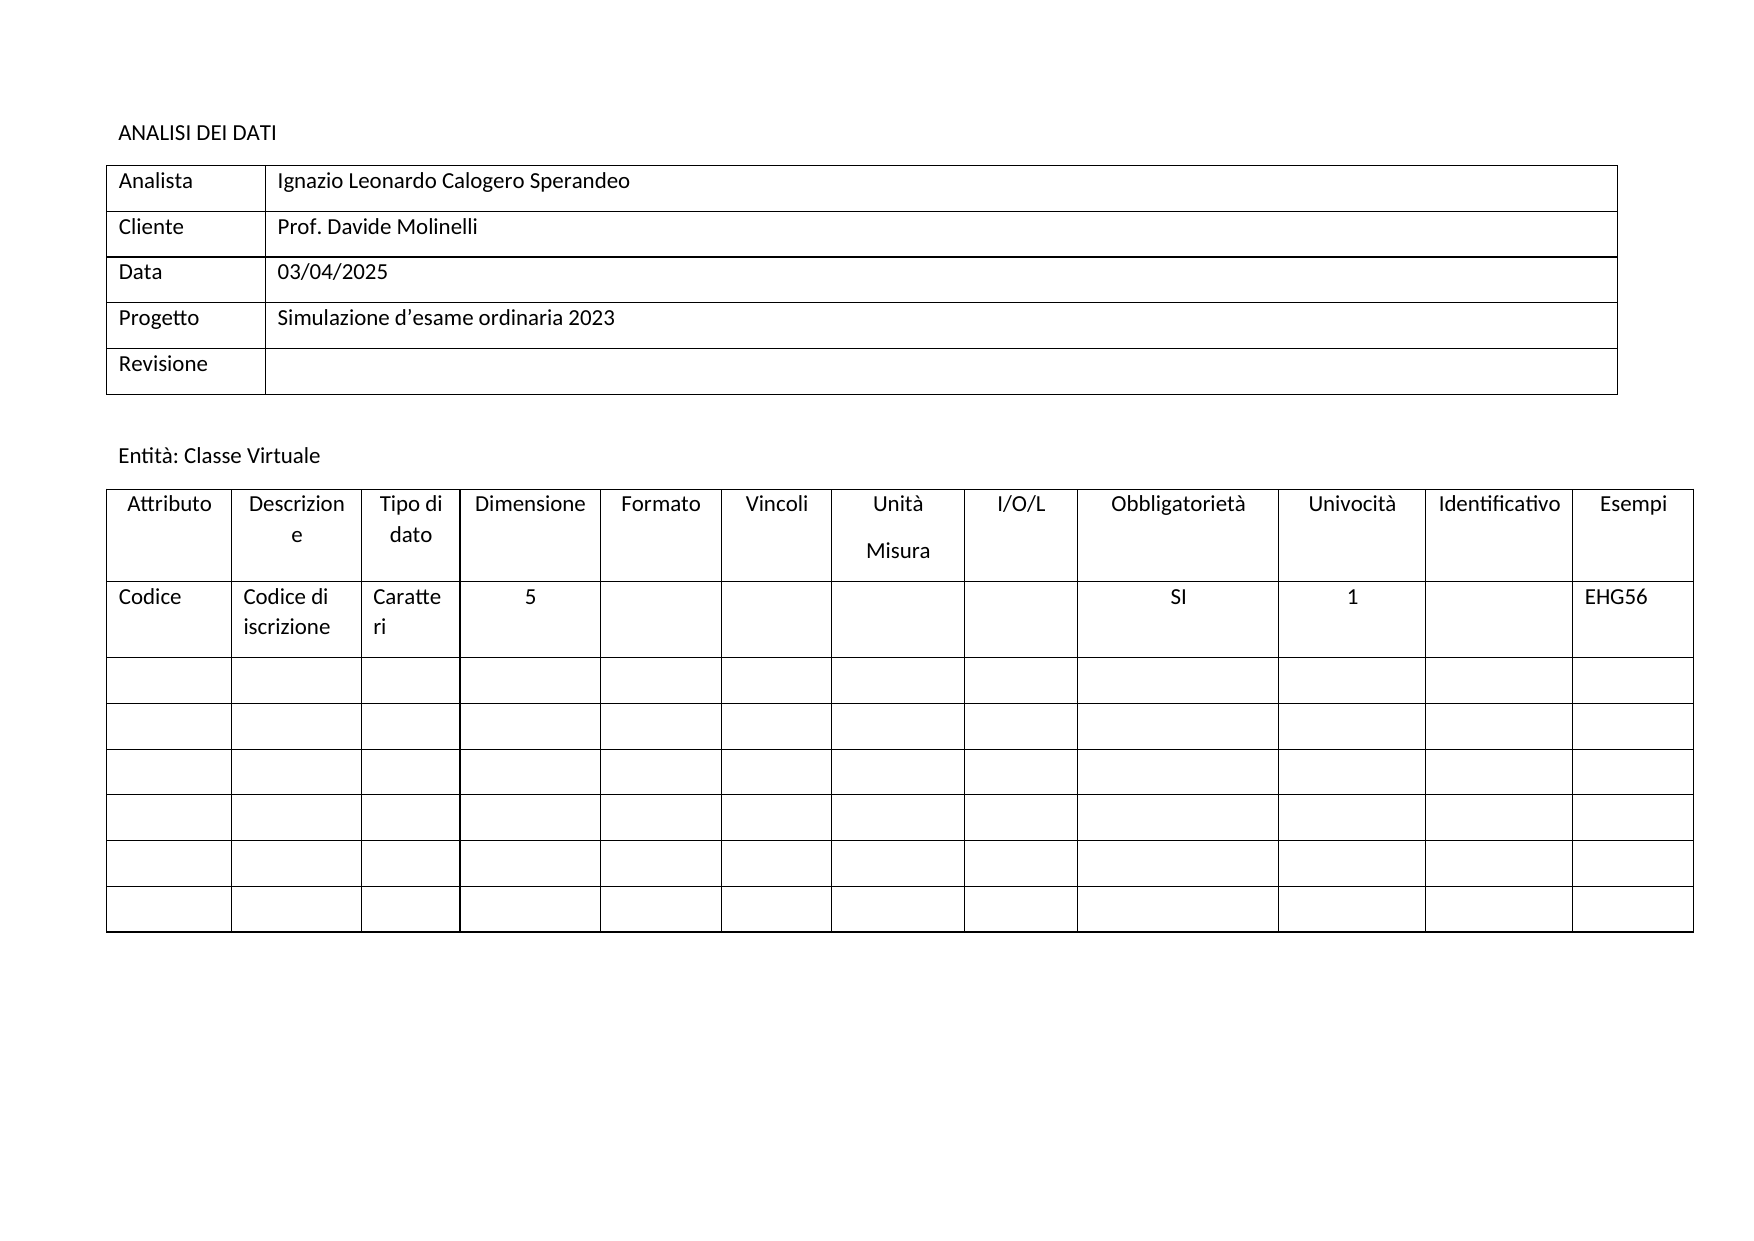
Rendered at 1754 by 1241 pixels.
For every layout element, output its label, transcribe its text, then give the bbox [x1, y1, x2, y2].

table_cell [107, 887, 231, 931]
table_cell [266, 349, 1617, 394]
table_cell Simulazione d’esame ordinaria 2023 [266, 303, 1617, 348]
table_cell [722, 582, 831, 657]
table_cell [461, 795, 600, 840]
table_cell [832, 704, 964, 748]
table_header Univocità [1279, 490, 1425, 581]
table_cell [722, 704, 831, 748]
table_cell [461, 750, 600, 794]
table_cell Progetto [107, 303, 265, 348]
table_cell [965, 750, 1077, 794]
table_cell [965, 795, 1077, 840]
table_cell [1078, 750, 1278, 794]
table_cell [461, 841, 600, 886]
table_cell [461, 658, 600, 703]
table_cell [722, 658, 831, 703]
table_cell [107, 795, 231, 840]
table_cell [232, 704, 361, 748]
table_cell Prof. Davide Molinelli [266, 212, 1617, 256]
table_cell [232, 841, 361, 886]
table_cell [461, 887, 600, 931]
table_cell [1426, 658, 1572, 703]
table_cell [601, 887, 721, 931]
table_cell [232, 750, 361, 794]
table_cell [1426, 704, 1572, 748]
table_cell Cliente [107, 212, 265, 256]
table_cell [362, 704, 459, 748]
table_cell [601, 658, 721, 703]
table_cell [107, 841, 231, 886]
table_cell [1573, 704, 1693, 748]
table_cell EHG56 [1573, 582, 1693, 657]
table_cell [1279, 658, 1425, 703]
table_cell [1078, 841, 1278, 886]
table_header Identificativo [1426, 490, 1572, 581]
table_cell [601, 582, 721, 657]
table_cell [601, 795, 721, 840]
table_cell [832, 582, 964, 657]
table_cell [1279, 750, 1425, 794]
table_cell [832, 841, 964, 886]
table_header Formato [601, 490, 721, 581]
table_header Obbligatorietà [1078, 490, 1278, 581]
table_cell [965, 582, 1077, 657]
table_cell Data [107, 258, 265, 302]
table_cell [1279, 841, 1425, 886]
table_cell [107, 658, 231, 703]
table_cell [362, 887, 459, 931]
table_header Attributo [107, 490, 231, 581]
table_cell [1078, 704, 1278, 748]
table_cell [1078, 795, 1278, 840]
table_cell [1078, 887, 1278, 931]
table_cell [601, 704, 721, 748]
table_cell Caratteri [362, 582, 459, 657]
text Entità: Classe Virtuale [118, 442, 1606, 469]
table_cell [832, 658, 964, 703]
table_cell [1078, 658, 1278, 703]
table_cell 03/04/2025 [266, 258, 1617, 302]
table_header I/O/L [965, 490, 1077, 581]
table_cell [107, 704, 231, 748]
table_cell SI [1078, 582, 1278, 657]
table_cell [1279, 795, 1425, 840]
table_header Vincoli [722, 490, 831, 581]
table_cell [722, 795, 831, 840]
table_cell [1426, 795, 1572, 840]
table_cell [1426, 841, 1572, 886]
table_cell [832, 887, 964, 931]
table_header Tipo di dato [362, 490, 459, 581]
table_cell [232, 795, 361, 840]
table_cell [461, 704, 600, 748]
table_cell [362, 658, 459, 703]
table_cell Codice [107, 582, 231, 657]
table_header Esempi [1573, 490, 1693, 581]
table_cell [722, 887, 831, 931]
table_header Dimensione [461, 490, 600, 581]
table_cell [362, 750, 459, 794]
table_cell 5 [461, 582, 600, 657]
table_cell [107, 750, 231, 794]
table_cell [362, 795, 459, 840]
table_cell [1573, 658, 1693, 703]
table_cell [1426, 887, 1572, 931]
text ANALISI DEI DATI [118, 118, 1606, 146]
table_cell [1573, 887, 1693, 931]
table_cell 1 [1279, 582, 1425, 657]
table_cell [832, 750, 964, 794]
table_cell [965, 658, 1077, 703]
table_header Ignazio Leonardo Calogero Sperandeo [266, 166, 1617, 211]
table_cell [965, 841, 1077, 886]
table_cell Codice di iscrizione [232, 582, 361, 657]
table_cell [1279, 704, 1425, 748]
table_cell [232, 887, 361, 931]
table_cell [832, 795, 964, 840]
table_cell [965, 704, 1077, 748]
table_cell [362, 841, 459, 886]
table_header Unità Misura [832, 490, 964, 581]
table_header Analista [107, 166, 265, 211]
table_cell [1279, 887, 1425, 931]
table_cell [1426, 582, 1572, 657]
table_cell [1573, 750, 1693, 794]
table_cell [1573, 841, 1693, 886]
table_cell [601, 750, 721, 794]
table_cell [232, 658, 361, 703]
table_cell [722, 841, 831, 886]
table_header Descrizione [232, 490, 361, 581]
table_cell [1573, 795, 1693, 840]
table_cell [965, 887, 1077, 931]
table_cell Revisione [107, 349, 265, 394]
table_cell [601, 841, 721, 886]
table_cell [1426, 750, 1572, 794]
table_cell [722, 750, 831, 794]
